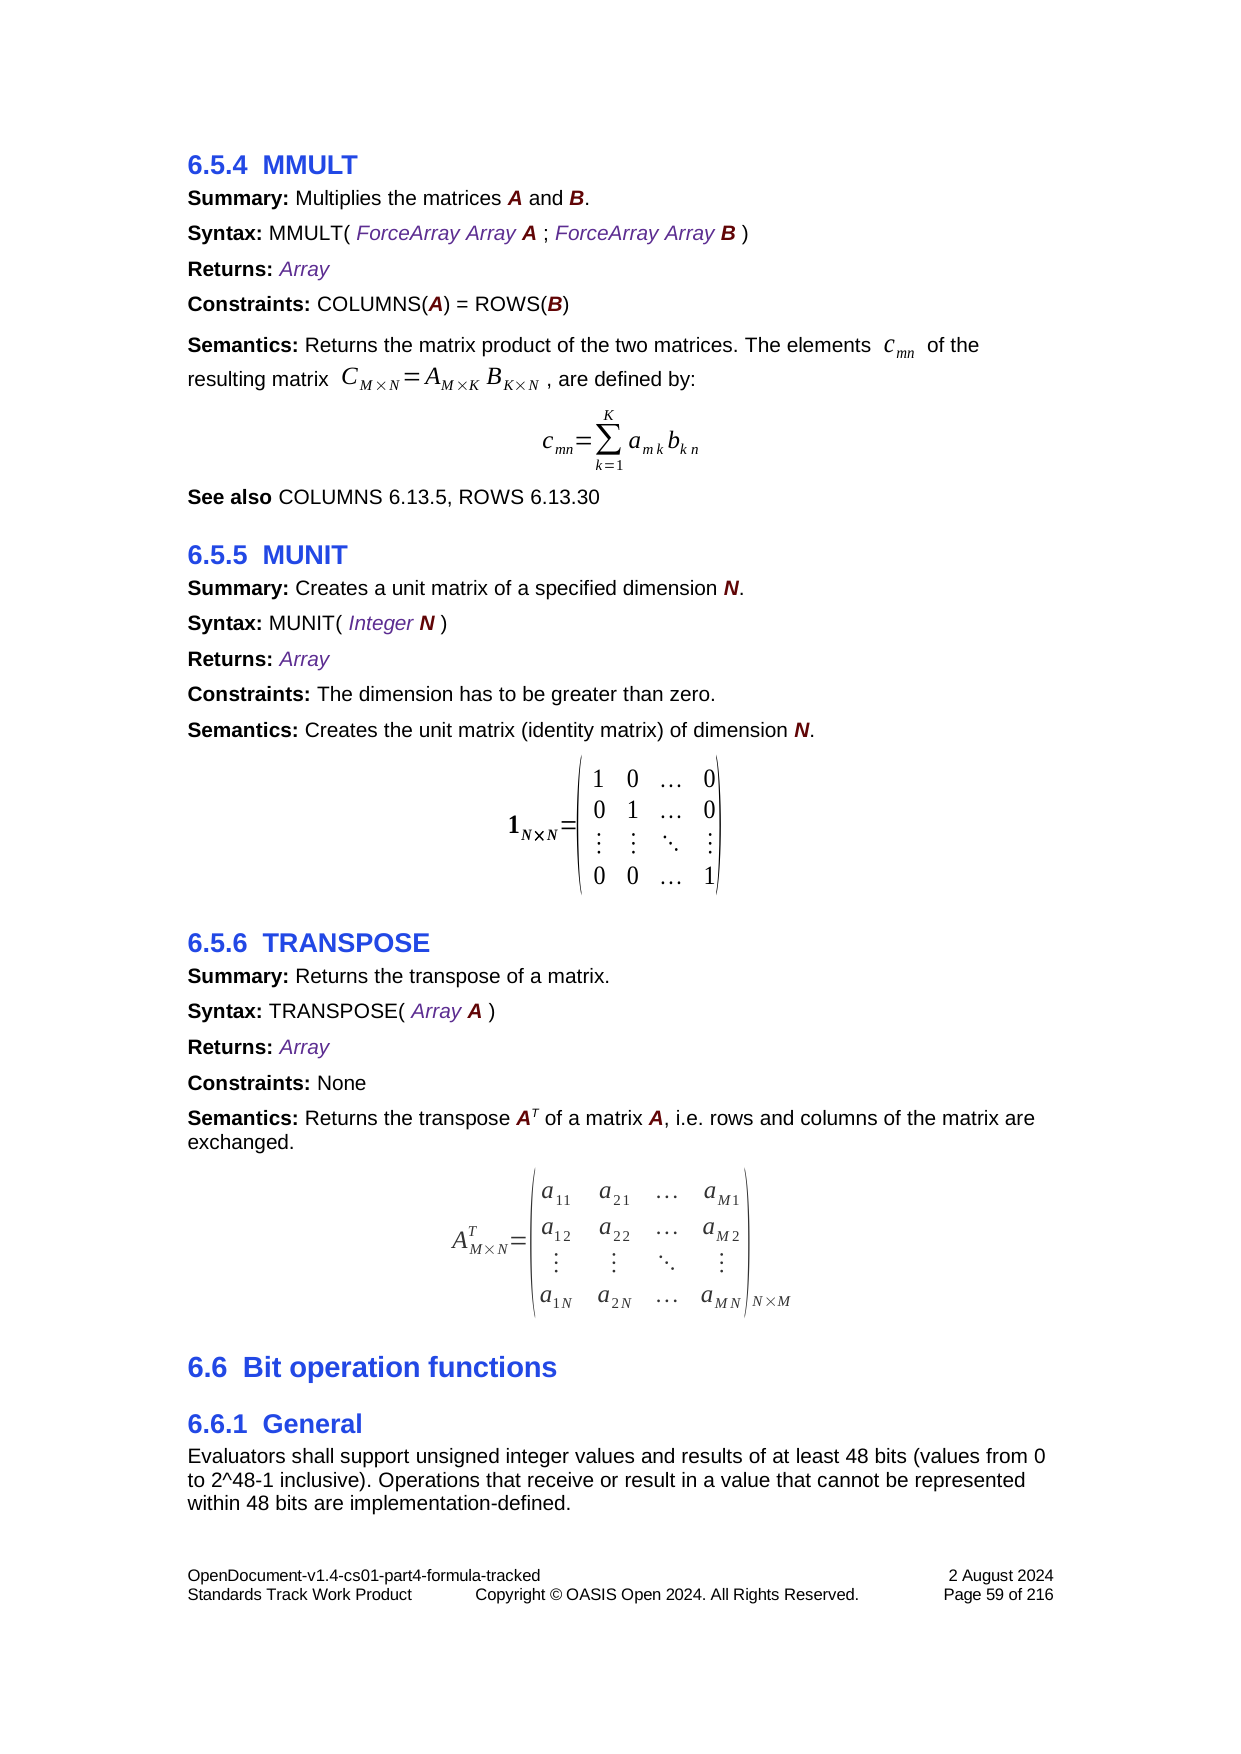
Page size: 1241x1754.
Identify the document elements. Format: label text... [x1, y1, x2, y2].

subtitle TRANSPOSE [187, 928, 1053, 958]
subtitle Bit operation functions [187, 1351, 1053, 1384]
text Semantics: Returns the transpose AT of a matrix A, i.e. rows and columns of the matrix are exchanged. [187, 1107, 1053, 1154]
text Summary: Creates a unit matrix of a specified dimension N. [187, 576, 1053, 599]
text See also COLUMNS 6.13.5, ROWS 6.13.30 [187, 485, 1053, 509]
text Evaluators shall support unsigned integer values and results of at least 48 bits (values from 0 to 2^48-1 inclusive). Operations that receive or result in a value that cannot be represented within 48 bits are implementation-defined. [187, 1445, 1053, 1515]
text Syntax: MMULT( ForceArray Array A ; ForceArray Array B ) [187, 222, 1053, 245]
subtitle MUNIT [187, 540, 1053, 570]
subtitle MMULT [187, 150, 1053, 180]
text Constraints: The dimension has to be greater than zero. [187, 683, 1053, 706]
text Constraints: COLUMNS(A) = ROWS(B) [187, 293, 1053, 316]
text Constraints: None [187, 1071, 1053, 1095]
subtitle General [187, 1409, 1053, 1439]
text Returns: Array [187, 647, 1053, 671]
text Syntax: TRANSPOSE( Array A ) [187, 1000, 1053, 1023]
text Returns: Array [187, 257, 1053, 281]
text Summary: Returns the transpose of a matrix. [187, 964, 1053, 988]
text Returns: Array [187, 1036, 1053, 1059]
text Semantics: Returns the matrix product of the two matrices. The elements of the resulting matrix , are defined by: [187, 328, 1053, 394]
text Summary: Multiplies the matrices A and B. [187, 186, 1053, 209]
text Semantics: Creates the unit matrix (identity matrix) of dimension N. [187, 718, 1053, 742]
text Syntax: MUNIT( Integer N ) [187, 612, 1053, 635]
